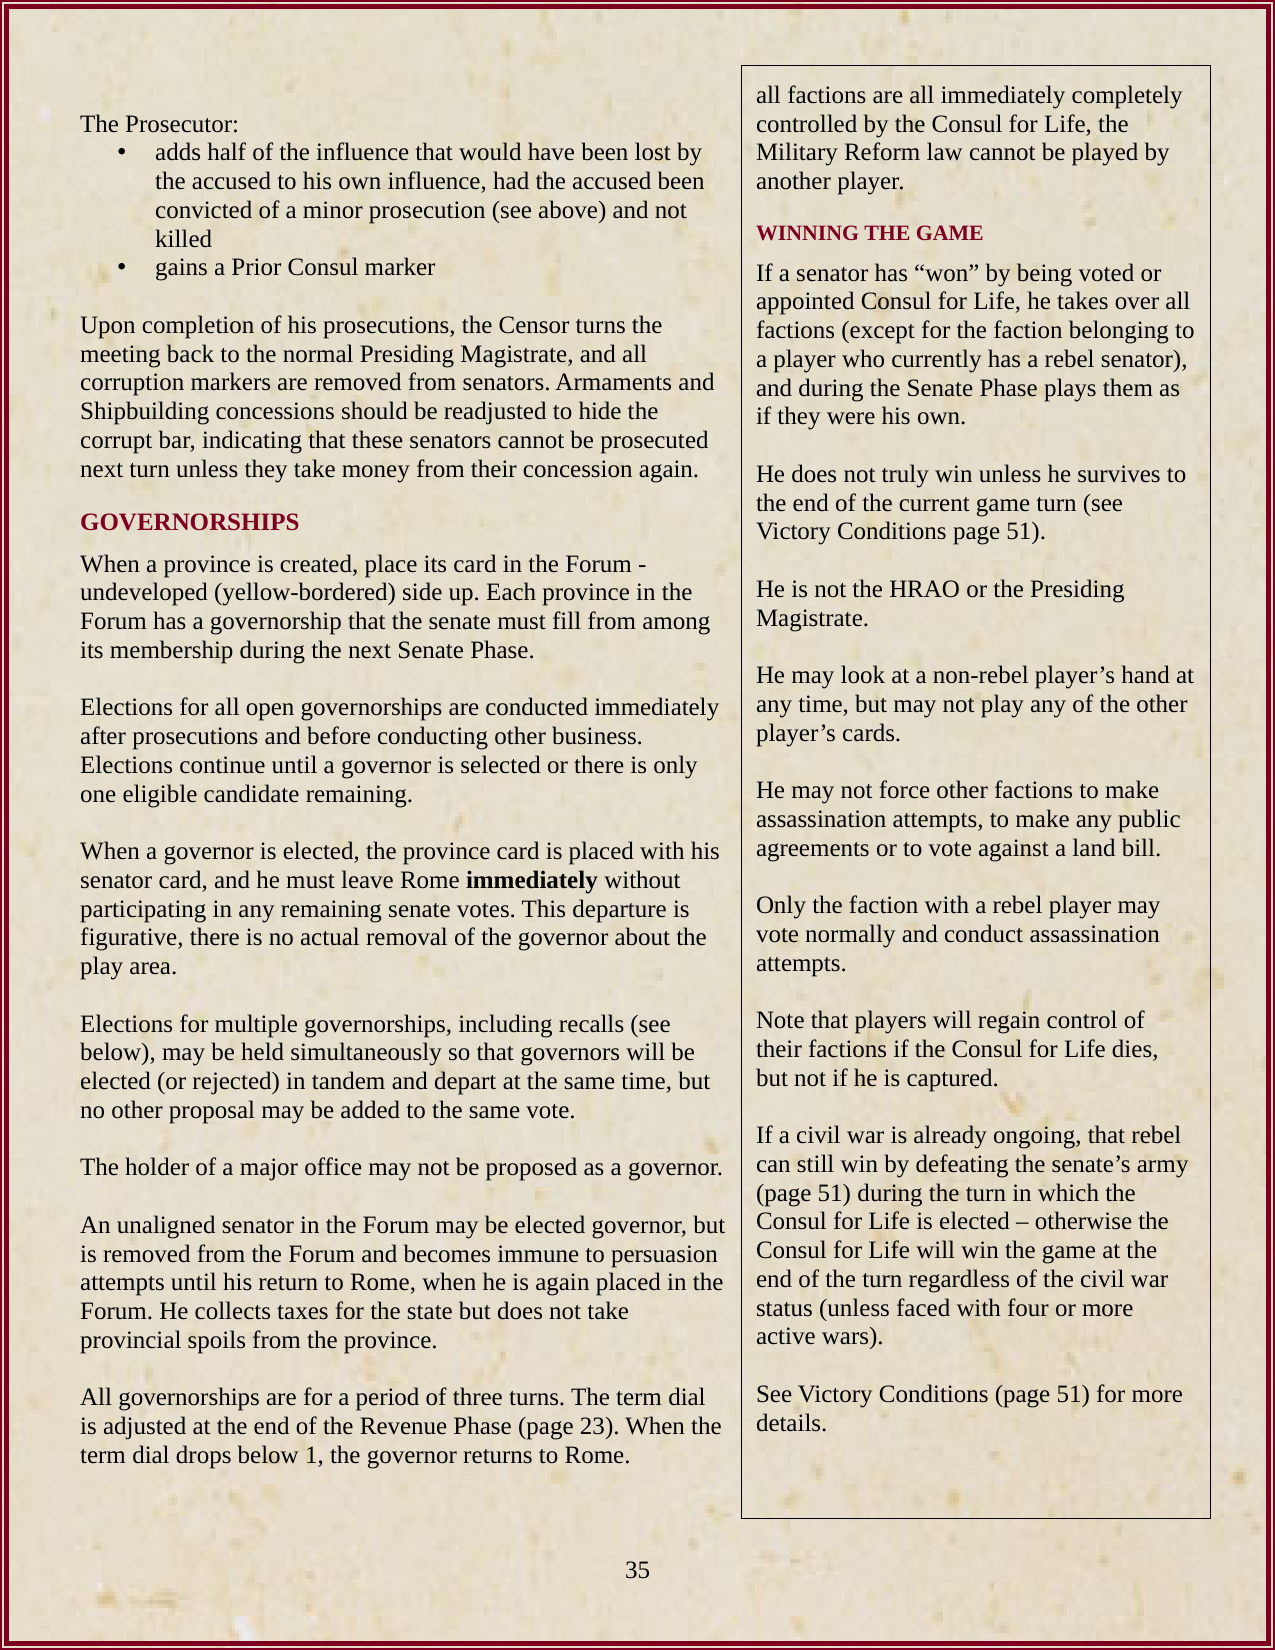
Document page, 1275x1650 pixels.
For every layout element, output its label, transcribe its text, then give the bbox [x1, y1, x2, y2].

picture [2, 2, 1273, 1648]
table_header Mandatory business during the Senate Phase must be conducted in the order given below, but other business may be conducted in any order at the whim of the HRAO. MANDATORY SENATE BUSINESS Election of New Consuls Election of Pontifex Maximus Appointment/Election of Dictator Election of Censor Prosecutions Elections of Governors OTHER SENATE BUSINESS Assignment of Open Concessions Passage/Repeal of Land Bills Raising/Disbanding of Forces Assignment/Recall of Legions to a Garrison Assignment/Recall of Legions to Prosecute a War Recall of a Proconsul Recall of a Statesman from Exile Recall of Pontifex Maximus Appointment of Priests Election of Consul for Life Any Minor Proposal PROPOSALS A proposal is anything that is put before the senate for a vote, either by the Presiding Magistrate, a Tribune, or as otherwise allowed. A nomination is a type of proposal. Defeated proposals may not be introduced again in the same Senate Phase without significant change. EXAMPLES: A proposal to assign Fabius eight legions fails. A subsequent proposal to assign Fabius seven legions or Claudius eight legions may be put forward. A proposal to send Fabius to govern Nearer Spain and Claudius to Sicily might fail as a joint proposal but a subsequent separate proposal to send Fabius to Nearer Spain is legal. A proposal to nominate Fabius and Claudius as Consuls fails. A subsequent proposal to nominate Claudius and Fabius as Consuls would be illegal (rewording the proposal is not enough). In contrast, concessions and Consul for Life nominations can only be voted upon once per turn. A proposal is considered on the floor the moment the first vote is called for. A proposal is implemented as soon as the last faction votes on it and the proposal passes. No cards can be played or actions occur between the time the last faction votes and the proposal is implemented. EXAMPLE: A senator could not be assassinated after he is elected governor since he is considered to be in his province as soon as the last vote on the passing proposal is cast. VOTING After announcing the proposal, the Presiding Magistrate chooses a faction to vote first. That faction must vote, abstain, or use a Tribune to veto the vote. After that faction votes or abstains the Presiding Magistrate selects another faction to vote, and the process is repeated until all factions have had an opportunity to vote or the proposal is vetoed. The voting procedure of the senate is the same for all business requiring a vote except that abstaining is not allowed during the passage/repeal of a land bill (page 37). Any player refusing to vote on a land bill when prompted is considered to have voted against it or for its repeal. Each senator in Rome controls votes equal to his oratory plus the number of knights he controls. However, he may temporarily increase his votes for any particular proposal by buying them. For each talent he pays out of his personal treasury he receives one extra vote for that round of voting. These talents are paid out when the senator’s votes are called upon. Senator's Votes = Senator's Oratory + Number of Senator's Knights + Bribes From Senator's Personal Treasury All the senators in a faction need not vote alike, though they usually will. Once a senator (or entire faction) declares his vote he may not change it, nor play a Tribune to veto (cancel) the vote. A simple majority (> 50%) of votes cast is required to pass any measure. REMEMBER: Each player should readjust his vote tally dial (on his faction treasury) as soon as he gains or loses votes for any reason. UNANIMOUS DEFEAT Whenever the Presiding Magistrate makes a proposal which is defeated by unanimous vote of all senators in Rome controlled by the other players, he may choose one of the following options: lose one influence (down to a minimum of 0) or step down as Presiding Magistrate and immediately hand over conduct of the meeting to the next HRAO If the Presiding Magistrate does not have any influence to lose he MUST step down as Presiding Magistrate. The senator stepping down retains his office, but is not available to be the Presiding Magistrate at any further point in the turn. This does not affect the HRAO order, just who is the Presiding Magistrate, and may happen multiple times during a Senate Phase. These penalties do not apply when a Tribune is used to put forth a proposal. TRIBUNES Tribune cards may be played during the Senate Phase to veto or initiate proposals, including nominations. Once used, Tribunes are discarded. In the rare case that two or more players ever play a Tribune at the same time, those players dice off to determine who gets precedence with the loser(s) taking their Tribune back to their hand. PROPOSAL USING A TRIBUNE Other senators may force proposals to a vote only by using a Tribune card and announcing “Tribune!”. A Tribune card can force proposals: Any time there is no proposal already on the floor to establish that player's right to make a proposal. During a current proposal with or without specifying intent so as to establish that player's right to make the next proposal. After a the Presiding Magistrate adjourns the senate to force its continuation to consider the Tribune’s proposal. The proposal must still be made at the correct time in the Senate Phase - for example, a player may not propose to recruit legions before the Censor has been elected. A Tribune may not be used to interrupt an already played Tribune (i.e. once a Tribune has been played to make a proposal another Tribune may not interrupt it). A prosecution is not considered a proposal and is therefore not eligible to be proposed (though they may be vetoed [page 34]). A Tribune may not be used to make a proposal to adjourn the senate (that is the privilege of the Presiding Magistrate). However, a proposal could be put forth to send the Presiding Magistrate to war, which, if it passes, would close the senate upon the Presiding Magistrate’s departure (page 38). Some statesmen have the capability of playing an inherent Tribune each turn without actually playing a card. Treat this ability exactly the same as if the faction had played a Tribune card. VETO USING A TRIBUNE A Tribune may be used prior to or during the owning faction’s turn to stop any vote from being taken, whether it is an election, prosecution, or other proposal. EXCEPTIONS: Consul for Life Special prosecution of assassins Any proposal by a Dictator The appointment of the last eligible candidate for any office The senator playing the Tribune announces “Veto”, and the vote is canceled - even if it already had enough votes for passage. The slate of candidates in a vetoed election may not be nominated again in the same turn, nor may the accused in a vetoed prosecution be prosecuted again that turn for the same reason. PROHIBITIONS The senate may not put forth a proposal or nomination not defined within the rules. RESIGNATION A senator elected to an office may not resign his office. DECLINING A NOMINATION A senator may not decline a nomination, but he may vote against the proposal. OFFICE INFLUENCE Influence gained from an office is not lost when the senator ceases to hold the office, but is his to keep until lost by some form of misdeed or death. EXCEPTION: Pontifex Maximus advanced rule CONSUL FOR LIFE If a Consul for Life is elected or appointed that player gains control of all factions and will win the game should the Republic survive the current game turn. At any time during the Senate Phase following the consular elections, the Presiding Magistrate or a player using a Tribune may nominate any senator in Rome with an influence of 21 “Consul for Life”. EXCEPTION: This cannot be proposed while the Censor is Presiding Magistrate during prosecutions. Consul for Life can be proposed only once per turn and cannot be vetoed. If a Tribune is used to propose Consul for Life it may, however, be canceled by an appropriate Intrigue card (e.g. Graft). Assassination attempts may take place during such a vote, but once elected that senator cannot be assassinated. The nominee may already hold an office. For this vote the nominee may add his influence to his vote total. APPOINTMENT If, at any time during the game, a senator in Rome reaches 35 influence and the Military Reforms law (in the Middle Republic Scenario) is not already in place, he immediately becomes the “Consul for Life”. If two or more senators simultaneously reach 35 influence, the one exceeding 35 by the most is the Consul for Life. If equal, the senator belonging to the faction with the most combined influence is Consul for Life. Achieving Consul for Life in this manner is an automatic appointment – there is no chance for assassination attempts. Since all factions are all immediately completely controlled by the Consul for Life, the Military Reform law cannot be played by another player. WINNING THE GAME If a senator has “won” by being voted or appointed Consul for Life, he takes over all factions (except for the faction belonging to a player who currently has a rebel senator), and during the Senate Phase plays them as if they were his own. He does not truly win unless he survives to the end of the current game turn (see Victory Conditions page 51). He is not the HRAO or the Presiding Magistrate. He may look at a non-rebel player’s hand at any time, but may not play any of the other player’s cards. He may not force other factions to make assassination attempts, to make any public agreements or to vote against a land bill. Only the faction with a rebel player may vote normally and conduct assassination attempts. Note that players will regain control of their factions if the Consul for Life dies, but not if he is captured. If a civil war is already ongoing, that rebel can still win by defeating the senate’s army (page 51) during the turn in which the Consul for Life is elected – otherwise the Consul for Life will win the game at the end of the turn regardless of the civil war status (unless faced with four or more active wars). See Victory Conditions (page 51) for more details. REPOPULATING ROME Whenever the number of aligned senators currently in Rome falls below 8 during a Senate Phase due to death or absence, the top senator card in the Curia is promoted to active status in the faction of the player with the fewest active senators. Ties are resolved in favor of the player with the least total influence currently in Rome, with further ties being broken by a die roll. Such promotions continue until the number of active senators in Rome reaches 8 or the Curia is empty. If the Curia has no senators, those in the Forum can be substituted. The choice of which of the available senators to take is up to the receiving player. If no further senators are currently available in either the Curia or the Forum, no such promotion occurs. [742, 66, 1210, 1518]
table_header SENATE PHASE In a republic this rule ought to be observed: that the majority should not have the predominant power. – Marcus Tullius Cicero The Senate Phase is the heart of the game. While senate is in session, players will put forward a variety of proposals which will then be voted on by senators and enacted if passed. All senators in Rome (i.e. everyone except governors, Proconsuls, captives and rebel senators) must attend the senate session. The senate is convened the moment the State of the Republic dice are thrown in the Population Phase. EXCEPTION: If the results cause the people to revolt and all the players to lose then there is no Senate Phase. HIGHEST RANKING AVAILABLE OFFICIAL (HRAO) The HRAO is the highest ranking official in Rome. The order of precedence is listed on their office marker: If none of these officials are available due to death or absence from Rome, the senator with the most influence opens the meeting (using oratory ratings and then lowest ID# to break ties). PRESIDING MAGISTRATE The HRAO is typically the Presiding Magistrate except: during prosecutions after stepping down as a result of a unanimous proposal defeat (see Unanimous Defeat page 30) The Presiding Magistrate has complete control over the procedures of the senate and conducts all business. He may recognize senators in any order he wishes and may call for the votes of each faction in any order. He alone makes nominations and proposals without the use of a Tribune card (see sidebar), and he may break off discussion on any proposal by calling for an immediate vote. Any player who ignores his demand for an immediate vote is considered to have abstained and loses his right to vote on that proposal. After all elections (including governors) and prosecutions he may close the meeting at any time there is no unresolved proposal on the floor by stating “the senate is adjourned”. If the Presiding Magistrate dies as a result of an assassination or prosecution, the next HRAO becomes Presiding Magistrate. CONSULS The first act of any Presiding Magistrate must be to conduct elections for new Consuls from among the ranks of aligned senators in Rome. He must nominate candidates in pairs. Any pair of candidates that is defeated may not be nominated again that turn as the same pair, but the individuals making up the defeated pair may be nominated again as part of a new pair. Candidates are elected or defeated as a pair; one cannot be elected while the other is defeated in the same vote. The current Consuls and Dictator (if any) may not be elected Consul this turn until the Tradition Erodes law is passed. A senator may not hold two offices simultaneously, but the current Censor or Master of Horse may be elected Consul with the understanding that he will not continue to serve in his existing office. Nominations continue until two Consuls are elected or until only one possible pair of candidates remains, in which case this final pair is automatically appointed Consuls. The newly elected Consuls: decide amongst themselves who will be Rome Consul. If they cannot agree, they dice off for the choice of office. place the appropriate Consul markers on their respective cards. immediately increase their influence by +5. The new Rome Consul becomes Presiding Magistrate and takes over conduct of the meeting. The outgoing Consuls receive Prior Consul markers. If a Dictator and Master of Horse exist, they lose their offices and the Dictator gains a Prior Consul marker. DICTATOR A Dictator may be elected or appointed immediately after the consular elections if and only if Rome is facing one of the following dire situations: 3 or more active wars or a war with a combined land and fleet strength of at least 20. A Naval Victory marker reduces the naval strength of a war to zero for this purpose. To be eligible for Dictator, a senator must be aligned, in Rome and not holding any office except Censor. The Consuls, acting together, may appoint any eligible senator on whom they can agree Dictator. If there is only one Consul present because the other has been assassinated, he may act alone to appoint a Dictator. Appointment of a Dictator may not be vetoed with a Tribune. If the Consuls cannot agree to appoint a Dictator, the senate may immediately elect a Dictator if the Presiding Magistrate calls for such elections (which may be vetoed). A Dictator may also be proposed via the use of a Tribune at this time (after the Consuls decline to make a joint appointment). The Presiding Magistrate or anyone with a Tribune may continue to try to elect a Dictator even after multiple failures. However, once a Censor is elected a Dictator nomination may no longer be put forth (even with a Tribune). The new Dictator: becomes Presiding Magistrate takes the Dictator marker increases his influence by +7 appoints as his Master of Horse any aligned senator in Rome not already holding an office except Censor The new Master of Horse: takes the Master of Horse marker increases his influence by +3 The Dictator's proposals cannot be vetoed, though all proposals must still be voted upon normally. The term of the Dictator and his Master of Horse lasts until the consular elections of the next game turn, at which time both the Dictator and his Master of Horse must immediately surrender their offices and the Dictator (not the Master of Horse) takes a Prior Consul marker. EXCEPTION: The Dictator (and Master of Horse) are in revolt. The Dictator (or another senator) may immediately be appointed or elected Dictator again, assuming the active war requirements are met. MASTER OF HORSE Whenever the Dictator commands an army or fleet he is accompanied by his Master of Horse. The Master of Horse must accompany the Dictator on campaigns and cannot act independently of the Dictator unless: the Dictator dies in combat or the Master of Horse loyally follows the Dictator into revolt The Dictator’s military rating for any combat is the sum of his military rating and that of his Master of Horse. The Master of Horse also adds to the commander’s military rating in a naval battle (reflecting the greater efficiency of a unified command), but cannot be used to nullify a Disaster or Standoff result in any battle. If victorious in a war, the Dictator receives the usual increase in his influence and popularity, and the Master of Horse gets nothing. If the Dictator is defeated, the Master of Horse is killed along with him. The Master of Horse can also be killed by a mortality chit draw during a battle result. CENSOR Once the new Consuls (and possibly a Dictator) have been established, the Presiding Magistrate conducts elections for Censor. Candidates must have a Prior Consul marker and be an aligned senator in Rome. The Censor may succeed himself. If only one eligible candidate of consular experience is available (as usually happens on the first turn), he is elected automatically. If there are no senators with consular experience present in the senate and free of other offices, the election for Censor is temporarily thrown open to all aligned senators in Rome. The new Censor: takes the Censor marker increases his influence by +5 becomes temporary Presiding Magistrate in order to conduct any prosecutions PROSECUTIONS Once elected, a new Censor has two options: declare no prosecutions and return conduct of the meeting to the Presiding Magistrate announce a prosecution He may conduct up to two minor or one major prosecution each turn in addition to any special prosecutions of assassins (page 40). During prosecutions the Censor is the Presiding Magistrate and conducts all voting. If he suffers a unanimous defeat, he may either lose one influence (to a minimum of 0) or hand control of the meeting back to the normal Presiding Magistrate and end all prosecutions. A Censor may not prosecute himself. Only senators in Rome may be prosecuted. If the Censor dies as a result of an assassination while the prosecutions are ongoing, all unresolved prosecutions fail and the HRAO becomes the Presiding Magistrate. A senator with any of the following is eligible for a minor prosecution: a minor (“Corrupt” side) corruption marker a major (“Major” side) corruption marker the corrupt portion of a concession revealed To be eligible for a major prosecution the accused must hold a major corruption marker, which means that the senator held a major office last turn. The Censor must appoint a consenting senator to be Prosecutor for each prosecution. The Prosecutor can be any senator in Rome, provided it is not the Censor himself or the accused. TRIAL The Censor calls for votes. Voting against the prosecution is a vote against conviction. Voting for the prosecution is a vote for conviction. During a prosecution the accused receives additional votes equal to his influence. POPULAR APPEAL A senator accused in a prosecution may appeal to the people when his faction is called upon to vote. Popular Appeal Result = 2d6 + Accused's Popularity Note that the accused's popularity may be positive or negative. The result is found on the Popular Appeal Table on the game board: Accused Freed - ends the prosecution with an acquittal, and one mortality chit for each number by which the modified roll exceeds 11 is drawn to see if either the Censor and/or the Prosecutor (the only two vulnerable to the chit draw) is killed by a mob enraged over this obvious frame-up. Positive Votes - are added to the votes “against” conviction. Negative Votes - are added to the votes “for” conviction. Accused Killed - the populace is so disgusted by the self-serving rhetoric of the accused that they kill him themselves. If the accused is killed in this way, the accused is considered to have been guilty, and the prosecutor still gains his Prior Consul marker (if any) and half of his influence, as usual (see below). A senator who makes a popular appeal and is not killed as a result may play a Tribune to veto the prosecution after discovering the result of his appeal. A Tribune may be played by anyone to veto the prosecution. The vetoed prosecution still counts towards the Censor’s total allowed prosecutions this Senate Phase. A prosecution is not considered to be a proposal and therefore cannot be proposed with a Tribune. TRIAL OUTCOMES If the prosecution fails, the accused goes free and may not be prosecuted again this turn for the same reason. If convicted of a minor prosecution, the accused: loses 5 popularity (which can become negative) loses 5 influence (to a minimum of 0) loses any Prior Consul marker must return all of his concessions to the Forum The Prosecutor: adds half of the influence lost by the accused (rounded up) to his own influence gains a Prior Consul marker If convicted of a major prosecution, the accused: is executed The Prosecutor: adds half of the influence that would have been lost by the accused to his own influence, had the accused been convicted of a minor prosecution (see above) and not killed gains a Prior Consul marker Upon completion of his prosecutions, the Censor turns the meeting back to the normal Presiding Magistrate, and all corruption markers are removed from senators. Armaments and Shipbuilding concessions should be readjusted to hide the corrupt bar, indicating that these senators cannot be prosecuted next turn unless they take money from their concession again. GOVERNORSHIPS When a province is created, place its card in the Forum - undeveloped (yellow-bordered) side up. Each province in the Forum has a governorship that the senate must fill from among its membership during the next Senate Phase. Elections for all open governorships are conducted immediately after prosecutions and before conducting other business. Elections continue until a governor is selected or there is only one eligible candidate remaining. When a governor is elected, the province card is placed with his senator card, and he must leave Rome immediately without participating in any remaining senate votes. This departure is figurative, there is no actual removal of the governor about the play area. Elections for multiple governorships, including recalls (see below), may be held simultaneously so that governors will be elected (or rejected) in tandem and depart at the same time, but no other proposal may be added to the same vote. The holder of a major office may not be proposed as a governor. An unaligned senator in the Forum may be elected governor, but is removed from the Forum and becomes immune to persuasion attempts until his return to Rome, when he is again placed in the Forum. He collects taxes for the state but does not take provincial spoils from the province. All governorships are for a period of three turns. The term dial is adjusted at the end of the Revenue Phase (page 23). When the term dial drops below 1, the governor returns to Rome. He may not be re-elected to that or another governorship without his consent during the turn of his return unless there are no other eligible candidates in Rome. Likewise, a newly recalled governor may not be sent out again on the same turn he was recalled without his consent unless there are no other eligible candidates in Rome. RECALLS A governor may be recalled immediately by electing a new governor, provided the recalled governor was not elected this same turn. The replacement governor inherits the province with the term dial reset for three turns. Recalled governors that have a corruption marker keep it until the prosecution step of the next Senate Phase. At the end of the Senate Phase, all provinces must have a governor. If a governor dies during the Senate Phase after all vacant governorships have been assigned another governor must be elected at the earliest opportunity. A province without a governor does not generate or lose money for the state, nor can it be developed. Therefore, a new province never generates State taxes during its first turn of existence because it has no governor during that Revenue Phase. [65, 65, 741, 1518]
